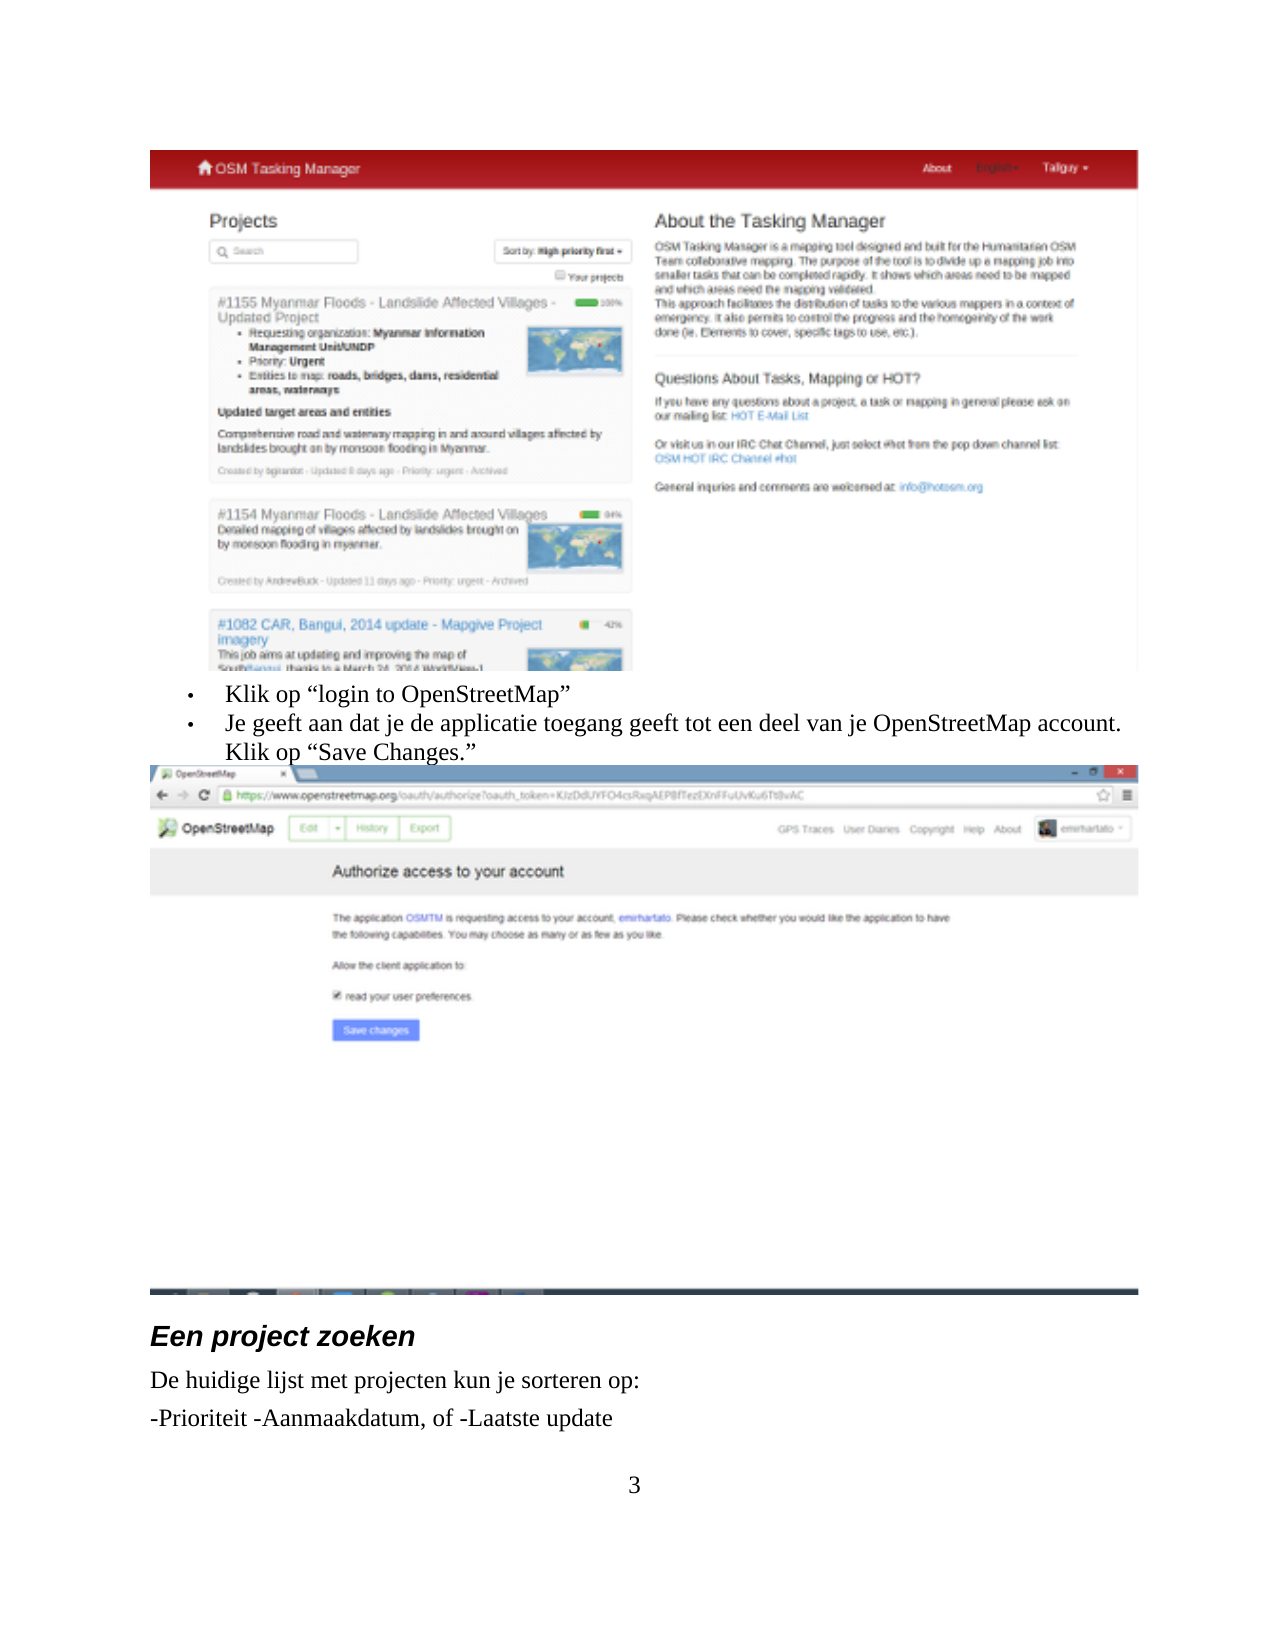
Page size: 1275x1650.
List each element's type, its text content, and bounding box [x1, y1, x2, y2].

list Je geeft aan dat je de applicatie toegang geeft tot een deel van je OpenStreetMap account. Klik op “Save Changes.” [187, 708, 1125, 765]
subtitle Een project zoeken [150, 1319, 1125, 1353]
text De huidige lijst met projecten kun je sorteren op: [150, 1366, 1125, 1394]
text -Prioriteit -Aanmaakdatum, of -Laatste update [150, 1403, 1125, 1432]
picture [150, 150, 1139, 671]
picture [150, 765, 1139, 1295]
list Klik op “login to OpenStreetMap” [187, 679, 1125, 708]
